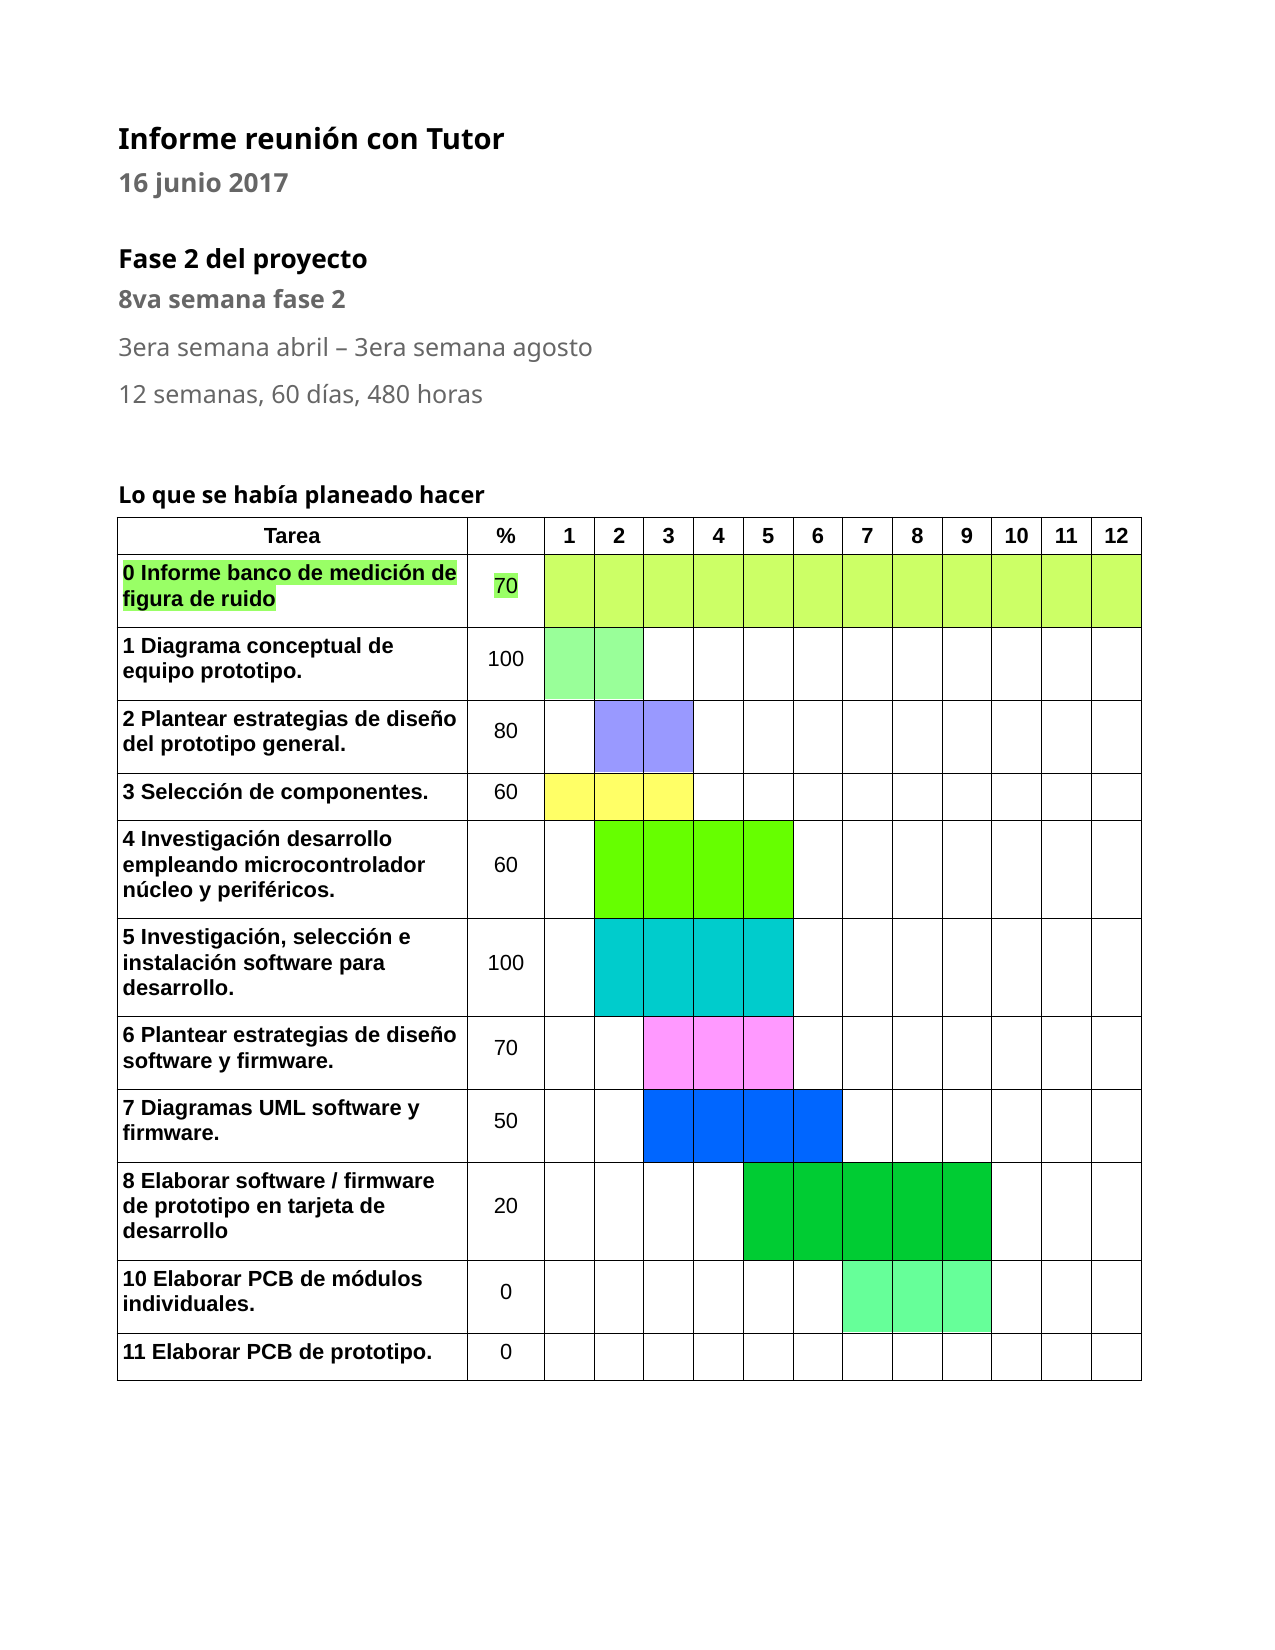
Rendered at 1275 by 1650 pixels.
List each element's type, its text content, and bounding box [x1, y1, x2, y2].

table_cell [794, 555, 842, 627]
table_cell [1042, 1261, 1091, 1332]
table_cell [694, 1017, 743, 1089]
table_cell [644, 1090, 693, 1162]
table_header 9 [943, 518, 991, 554]
table_cell [744, 701, 793, 772]
table_cell 4 Investigación desarrollo empleando microcontrolador núcleo y periféricos. [118, 821, 467, 918]
table_cell [794, 1334, 842, 1380]
table_cell [644, 1261, 693, 1332]
subtitle Lo que se había planeado hacer [118, 479, 1157, 511]
table_cell [794, 1163, 842, 1260]
table_cell [1092, 701, 1141, 772]
table_cell [595, 774, 643, 820]
table_cell [992, 701, 1041, 772]
table_cell [545, 701, 594, 772]
table_cell [943, 555, 991, 627]
table_cell [744, 1017, 793, 1089]
table_cell [992, 1017, 1041, 1089]
table_cell [794, 628, 842, 699]
table_cell [694, 1163, 743, 1260]
table_cell [1042, 628, 1091, 699]
table_cell [893, 1334, 942, 1380]
table_cell [644, 1017, 693, 1089]
table_cell [794, 821, 842, 918]
table_cell [545, 774, 594, 820]
table_cell [943, 774, 991, 820]
table_cell 3 Selección de componentes. [118, 774, 467, 820]
table_cell [1092, 1261, 1141, 1332]
table_cell 6 Plantear estrategias de diseño software y firmware. [118, 1017, 467, 1089]
table_cell [1092, 919, 1141, 1016]
table_cell [595, 1017, 643, 1089]
table_cell [1092, 555, 1141, 627]
table_cell [843, 555, 892, 627]
table_cell [545, 1163, 594, 1260]
table_cell [794, 1017, 842, 1089]
table_cell [943, 1163, 991, 1260]
table_cell [843, 919, 892, 1016]
table_cell [843, 1090, 892, 1162]
table_cell [1042, 1334, 1091, 1380]
table_cell [694, 919, 743, 1016]
table_cell [992, 1334, 1041, 1380]
table_cell [694, 1334, 743, 1380]
table_cell [694, 701, 743, 772]
table_cell [893, 1163, 942, 1260]
table_cell [744, 1261, 793, 1332]
table_header 6 [794, 518, 842, 554]
table_cell [644, 1163, 693, 1260]
table_cell [744, 821, 793, 918]
table_cell [843, 701, 892, 772]
table_header 8 [893, 518, 942, 554]
table_cell [843, 774, 892, 820]
table_cell [694, 821, 743, 918]
table_header 12 [1092, 518, 1141, 554]
table_cell [992, 628, 1041, 699]
table_cell [744, 1090, 793, 1162]
table_cell [893, 1017, 942, 1089]
table_cell [1042, 1163, 1091, 1260]
text 3era semana abril – 3era semana agosto [118, 329, 1157, 363]
table_cell [545, 555, 594, 627]
table_cell [1092, 1163, 1141, 1260]
table_cell [744, 774, 793, 820]
table_cell 20 [468, 1163, 544, 1260]
table_cell [794, 1261, 842, 1332]
table_cell 1 Diagrama conceptual de equipo prototipo. [118, 628, 467, 699]
table_cell [992, 919, 1041, 1016]
table_cell [644, 919, 693, 1016]
table_cell [595, 1163, 643, 1260]
table_cell 100 [468, 919, 544, 1016]
table_cell [744, 555, 793, 627]
table_cell [943, 1090, 991, 1162]
table_cell [992, 774, 1041, 820]
table_cell [943, 1017, 991, 1089]
table_cell 7 Diagramas UML software y firmware. [118, 1090, 467, 1162]
table_cell [1042, 1017, 1091, 1089]
table_cell [644, 774, 693, 820]
table_cell [545, 1090, 594, 1162]
table_cell [893, 821, 942, 918]
table_cell [943, 1334, 991, 1380]
table_cell [744, 628, 793, 699]
table_cell [1092, 1334, 1141, 1380]
table_cell [992, 1163, 1041, 1260]
table_cell [644, 555, 693, 627]
table_cell [943, 821, 991, 918]
table_cell [893, 1090, 942, 1162]
table_header 10 [992, 518, 1041, 554]
table_cell [843, 821, 892, 918]
table_cell 80 [468, 701, 544, 772]
table_cell [1042, 774, 1091, 820]
table_cell [843, 1017, 892, 1089]
table_cell [794, 701, 842, 772]
table_cell [943, 919, 991, 1016]
table_cell [1092, 774, 1141, 820]
table_cell [794, 1090, 842, 1162]
table_header 7 [843, 518, 892, 554]
table_cell [943, 701, 991, 772]
table_cell [943, 1261, 991, 1332]
table_cell 11 Elaborar PCB de prototipo. [118, 1334, 467, 1380]
table_cell 70 [468, 555, 544, 627]
table_cell [943, 628, 991, 699]
table_cell [893, 628, 942, 699]
table_header % [468, 518, 544, 554]
table_cell [644, 1334, 693, 1380]
table_cell 100 [468, 628, 544, 699]
table_cell [595, 1261, 643, 1332]
table_cell [744, 919, 793, 1016]
table_cell [595, 555, 643, 627]
table_cell 5 Investigación, selección e instalación software para desarrollo. [118, 919, 467, 1016]
table_cell [545, 821, 594, 918]
table_cell [595, 1090, 643, 1162]
table_cell [1042, 555, 1091, 627]
table_cell [992, 821, 1041, 918]
text 8va semana fase 2 [118, 282, 1157, 316]
table_cell 60 [468, 821, 544, 918]
table_cell [893, 1261, 942, 1332]
table_cell 70 [468, 1017, 544, 1089]
table_cell [744, 1334, 793, 1380]
table_cell [595, 701, 643, 772]
table_cell [644, 821, 693, 918]
table_cell [843, 1163, 892, 1260]
table_cell 10 Elaborar PCB de módulos individuales. [118, 1261, 467, 1332]
table_cell [843, 1334, 892, 1380]
table_header 5 [744, 518, 793, 554]
table_header 4 [694, 518, 743, 554]
table_cell [545, 1017, 594, 1089]
table_cell [1042, 701, 1091, 772]
table_header 2 [595, 518, 643, 554]
table_cell [595, 1334, 643, 1380]
table_cell [1092, 1017, 1141, 1089]
table_header 11 [1042, 518, 1091, 554]
table_cell [893, 774, 942, 820]
table_cell [644, 701, 693, 772]
table_cell [595, 821, 643, 918]
table_cell 0 Informe banco de medición de figura de ruido [118, 555, 467, 627]
table_cell [1042, 919, 1091, 1016]
table_header 1 [545, 518, 594, 554]
table_cell [545, 919, 594, 1016]
subtitle Informe reunión con Tutor [118, 118, 1157, 158]
subtitle Fase 2 del proyecto [118, 240, 1157, 276]
table_cell [893, 701, 942, 772]
table_cell [992, 555, 1041, 627]
table_cell [992, 1261, 1041, 1332]
table_cell [595, 628, 643, 699]
table_cell [694, 628, 743, 699]
table_cell [1092, 1090, 1141, 1162]
table_cell [694, 555, 743, 627]
table_cell [1042, 1090, 1091, 1162]
table_cell [893, 919, 942, 1016]
table_cell [843, 1261, 892, 1332]
table_header 3 [644, 518, 693, 554]
table_cell [1042, 821, 1091, 918]
table_cell [694, 774, 743, 820]
table_cell [595, 919, 643, 1016]
table_cell [644, 628, 693, 699]
table_cell [545, 628, 594, 699]
table_cell [694, 1261, 743, 1332]
table_cell [545, 1261, 594, 1332]
table_cell [794, 919, 842, 1016]
text 12 semanas, 60 días, 480 horas [118, 376, 1157, 410]
table_cell [992, 1090, 1041, 1162]
table_cell 8 Elaborar software / firmware de prototipo en tarjeta de desarrollo [118, 1163, 467, 1260]
table_header Tarea [118, 518, 467, 554]
table_cell 0 [468, 1261, 544, 1332]
table_cell [744, 1163, 793, 1260]
table_cell [1092, 628, 1141, 699]
table_cell [794, 774, 842, 820]
table_cell 2 Plantear estrategias de diseño del prototipo general. [118, 701, 467, 772]
table_cell [843, 628, 892, 699]
table_cell 0 [468, 1334, 544, 1380]
table_cell 50 [468, 1090, 544, 1162]
table_cell [893, 555, 942, 627]
subtitle 16 junio 2017 [118, 164, 1157, 200]
table_cell [694, 1090, 743, 1162]
table_cell [1092, 821, 1141, 918]
table_cell [545, 1334, 594, 1380]
table_cell 60 [468, 774, 544, 820]
